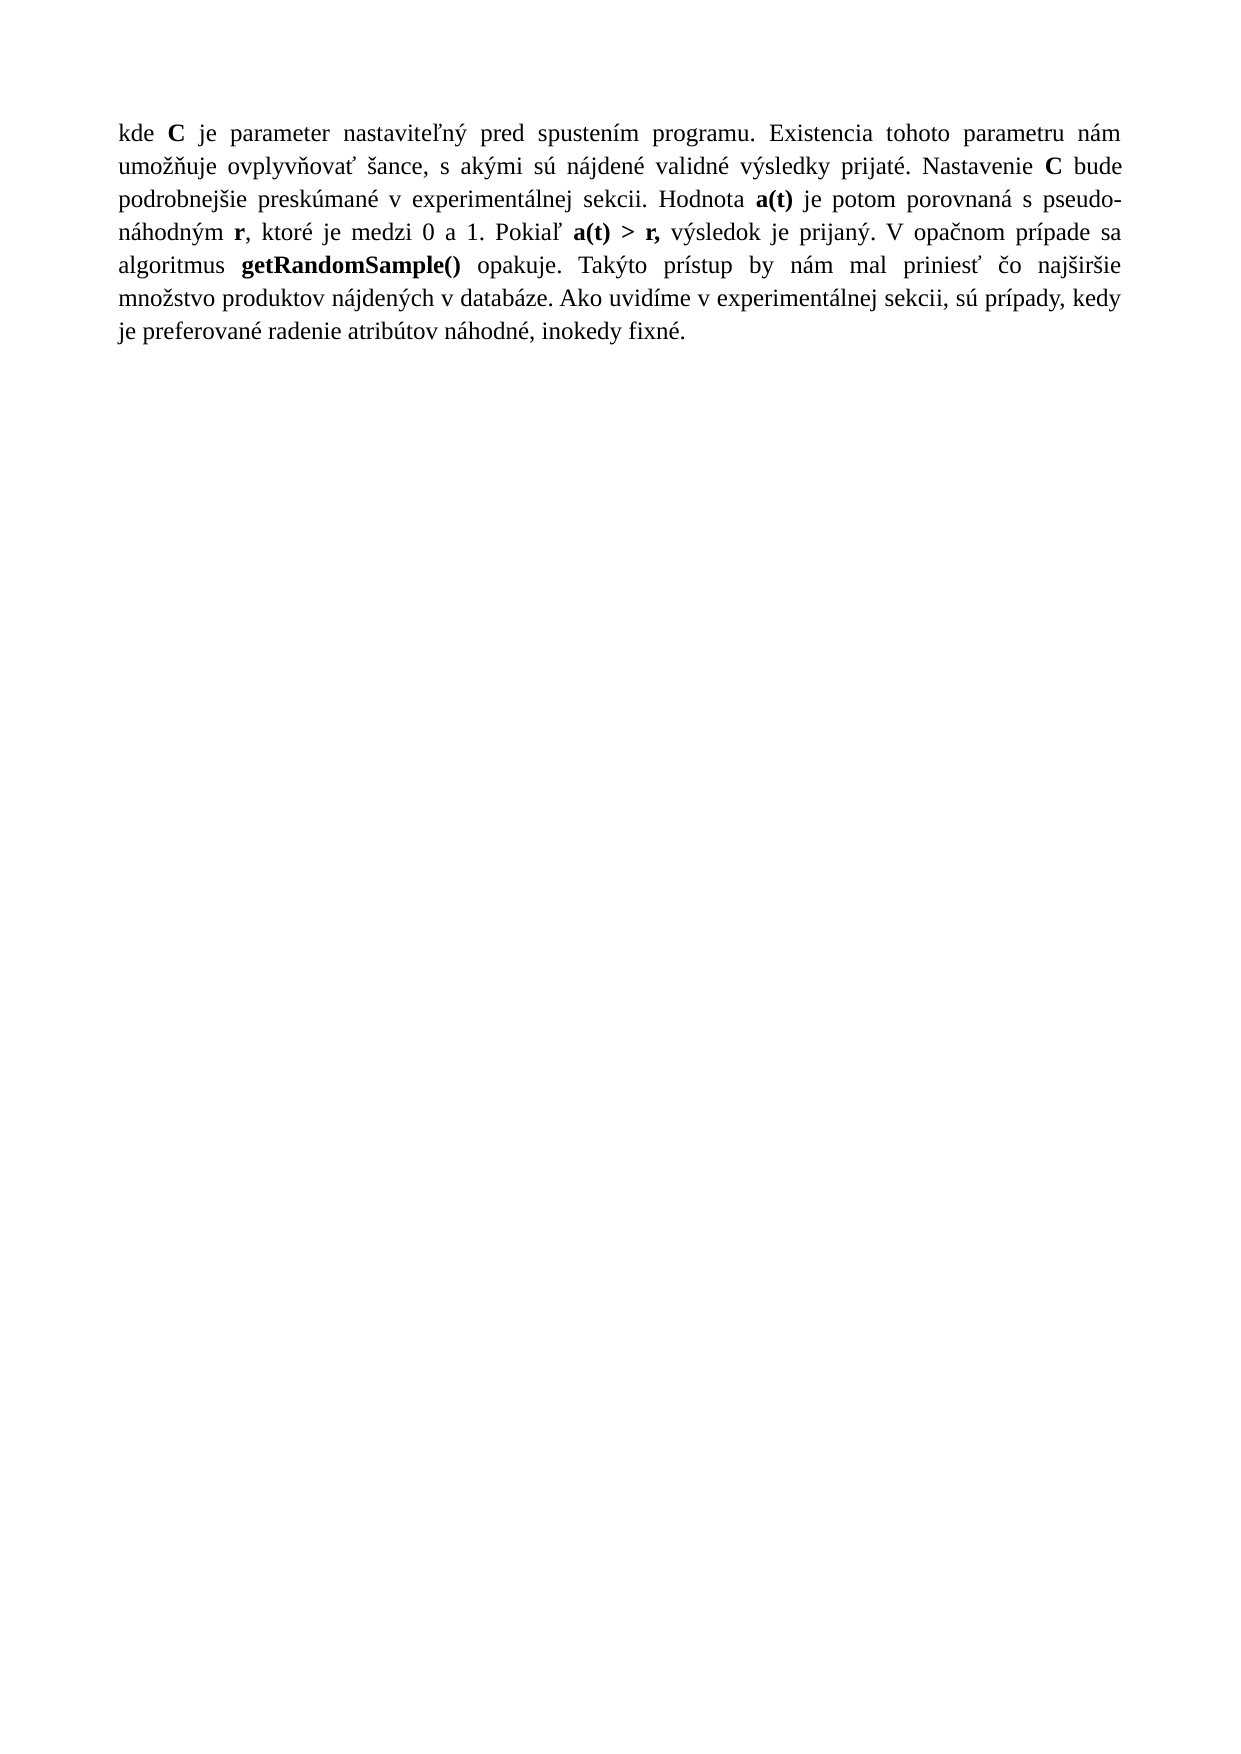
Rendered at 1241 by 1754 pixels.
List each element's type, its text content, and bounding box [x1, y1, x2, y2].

text kde C je parameter nastaviteľný pred spustením programu. Existencia tohoto parametru nám umožňuje ovplyvňovať šance, s akými sú nájdené validné výsledky prijaté. Nastavenie C bude podrobnejšie preskúmané v experimentálnej sekcii. Hodnota a(t) je potom porovnaná s pseudo-náhodným r, ktoré je medzi 0 a 1. Pokiaľ a(t) > r, výsledok je prijaný. V opačnom prípade sa algoritmus getRandomSample() opakuje. Takýto prístup by nám mal priniesť čo najširšie množstvo produktov nájdených v databáze. Ako uvidíme v experimentálnej sekcii, sú prípady, kedy je preferované radenie atribútov náhodné, inokedy fixné. [118, 118, 1122, 345]
